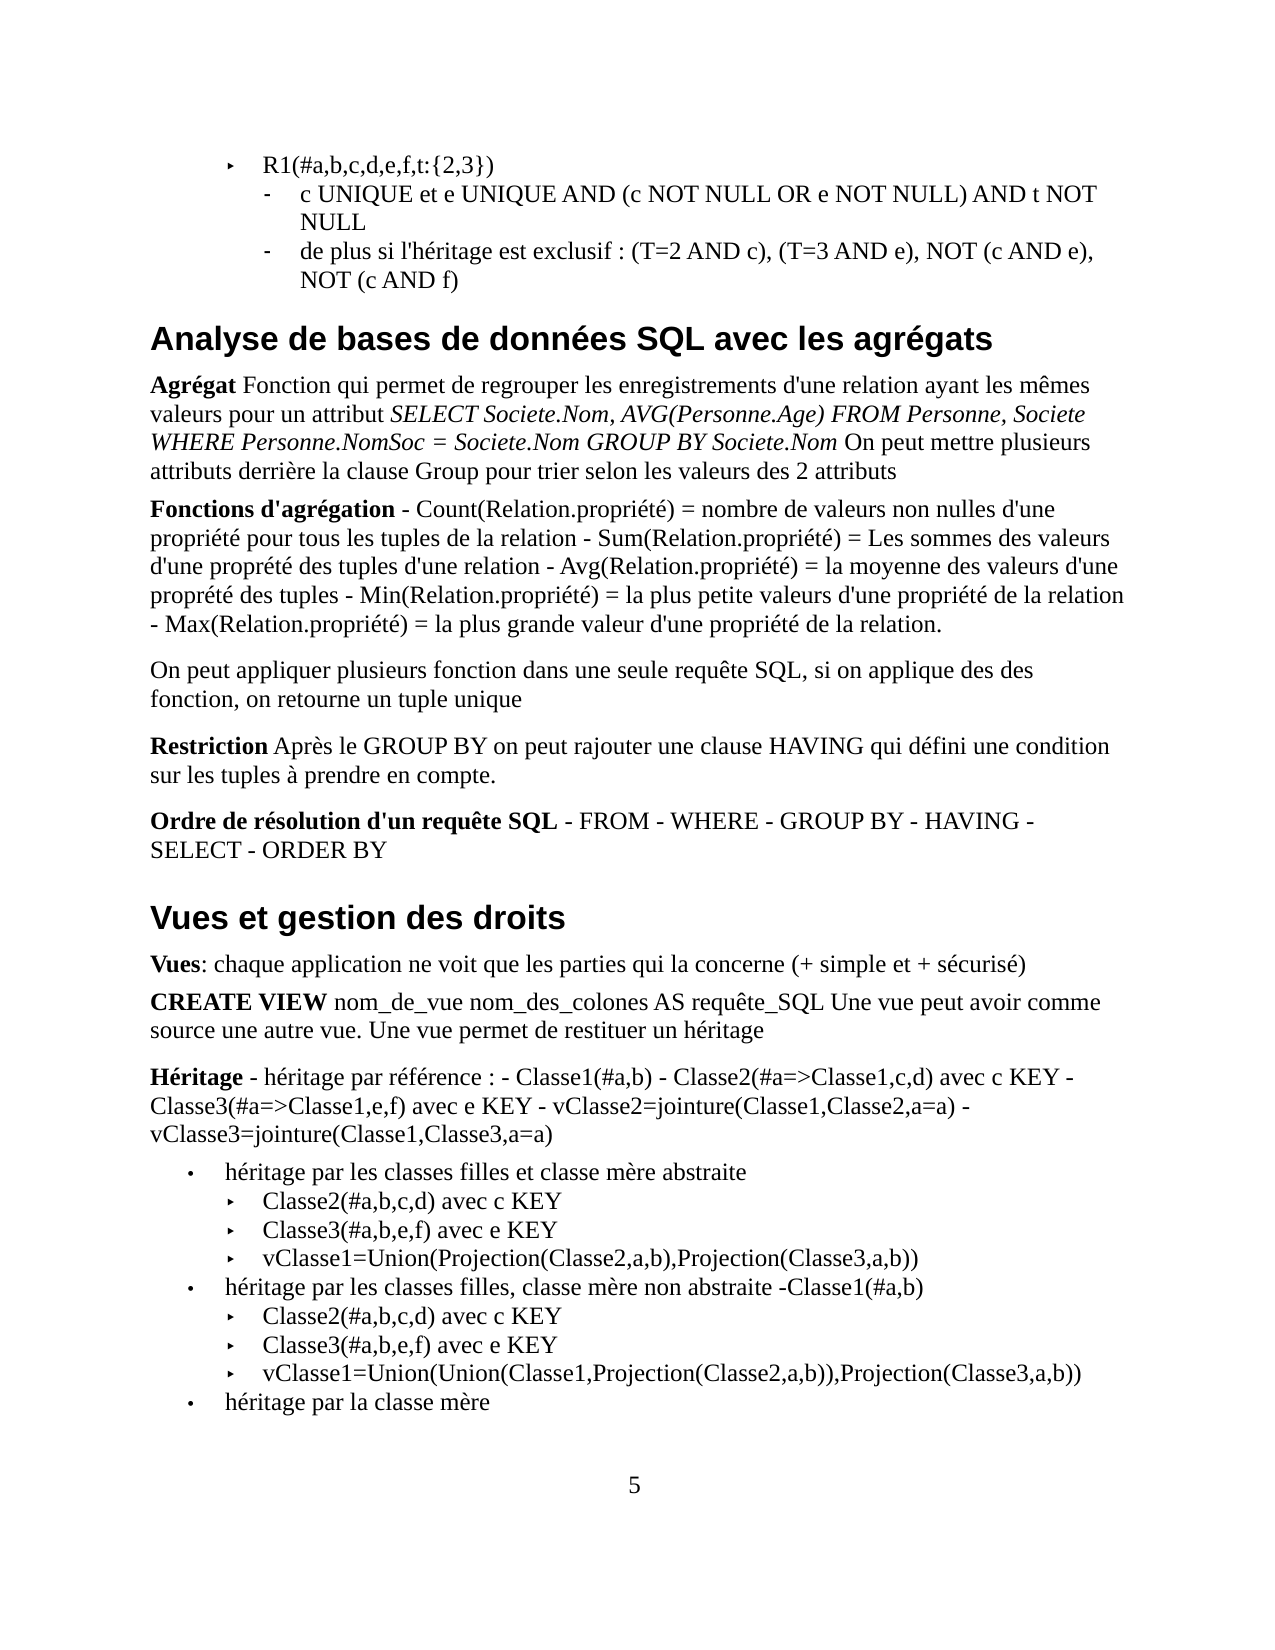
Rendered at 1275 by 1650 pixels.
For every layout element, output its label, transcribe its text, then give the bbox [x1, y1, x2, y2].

list Classe2(#a,b,c,d) avec c KEY [225, 1301, 1125, 1330]
list de plus si l'héritage est exclusif : (T=2 AND c), (T=3 AND e), NOT (c AND e), NOT (c AND f) [262, 236, 1125, 294]
list Classe2(#a,b,c,d) avec c KEY [225, 1186, 1125, 1215]
subtitle Analyse de bases de données SQL avec les agrégats [150, 319, 1125, 357]
list héritage par les classes filles et classe mère abstraite [187, 1157, 1125, 1186]
list vClasse1=Union(Projection(Classe2,a,b),Projection(Classe3,a,b)) [225, 1243, 1125, 1272]
list Classe3(#a,b,e,f) avec e KEY [225, 1215, 1125, 1243]
text Héritage - héritage par référence : - Classe1(#a,b) - Classe2(#a=>Classe1,c,d) avec c KEY - Classe3(#a=>Classe1,e,f) avec e KEY - vClasse2=jointure(Classe1,Classe2,a=a) - vClasse3=jointure(Classe1,Classe3,a=a) [150, 1062, 1125, 1148]
list Classe3(#a,b,e,f) avec e KEY [225, 1330, 1125, 1358]
subtitle Vues et gestion des droits [150, 898, 1125, 936]
text Fonctions d'agrégation - Count(Relation.propriété) = nombre de valeurs non nulles d'une propriété pour tous les tuples de la relation - Sum(Relation.propriété) = Les sommes des valeurs d'une proprété des tuples d'une relation - Avg(Relation.propriété) = la moyenne des valeurs d'une proprété des tuples - Min(Relation.propriété) = la plus petite valeurs d'une propriété de la relation - Max(Relation.propriété) = la plus grande valeur d'une propriété de la relation. [150, 494, 1125, 638]
text Restriction Après le GROUP BY on peut rajouter une clause HAVING qui défini une condition sur les tuples à prendre en compte. [150, 731, 1125, 788]
text Agrégat Fonction qui permet de regrouper les enregistrements d'une relation ayant les mêmes valeurs pour un attribut SELECT Societe.Nom, AVG(Personne.Age) FROM Personne, Societe WHERE Personne.NomSoc = Societe.Nom GROUP BY Societe.Nom On peut mettre plusieurs attributs derrière la clause Group pour trier selon les valeurs des 2 attributs [150, 370, 1125, 485]
text Ordre de résolution d'un requête SQL - FROM - WHERE - GROUP BY - HAVING - SELECT - ORDER BY [150, 806, 1125, 864]
list héritage par la classe mère [187, 1387, 1125, 1416]
list c UNIQUE et e UNIQUE AND (c NOT NULL OR e NOT NULL) AND t NOT NULL [262, 179, 1125, 236]
text Vues: chaque application ne voit que les parties qui la concerne (+ simple et + sécurisé) [150, 949, 1125, 978]
list R1(#a,b,c,d,e,f,t:{2,3}) [225, 150, 1125, 179]
list vClasse1=Union(Union(Classe1,Projection(Classe2,a,b)),Projection(Classe3,a,b)) [225, 1358, 1125, 1387]
text On peut appliquer plusieurs fonction dans une seule requête SQL, si on applique des des fonction, on retourne un tuple unique [150, 656, 1125, 713]
text CREATE VIEW nom_de_vue nom_des_colones AS requête_SQL Une vue peut avoir comme source une autre vue. Une vue permet de restituer un héritage [150, 987, 1125, 1044]
list héritage par les classes filles, classe mère non abstraite -Classe1(#a,b) [187, 1272, 1125, 1301]
